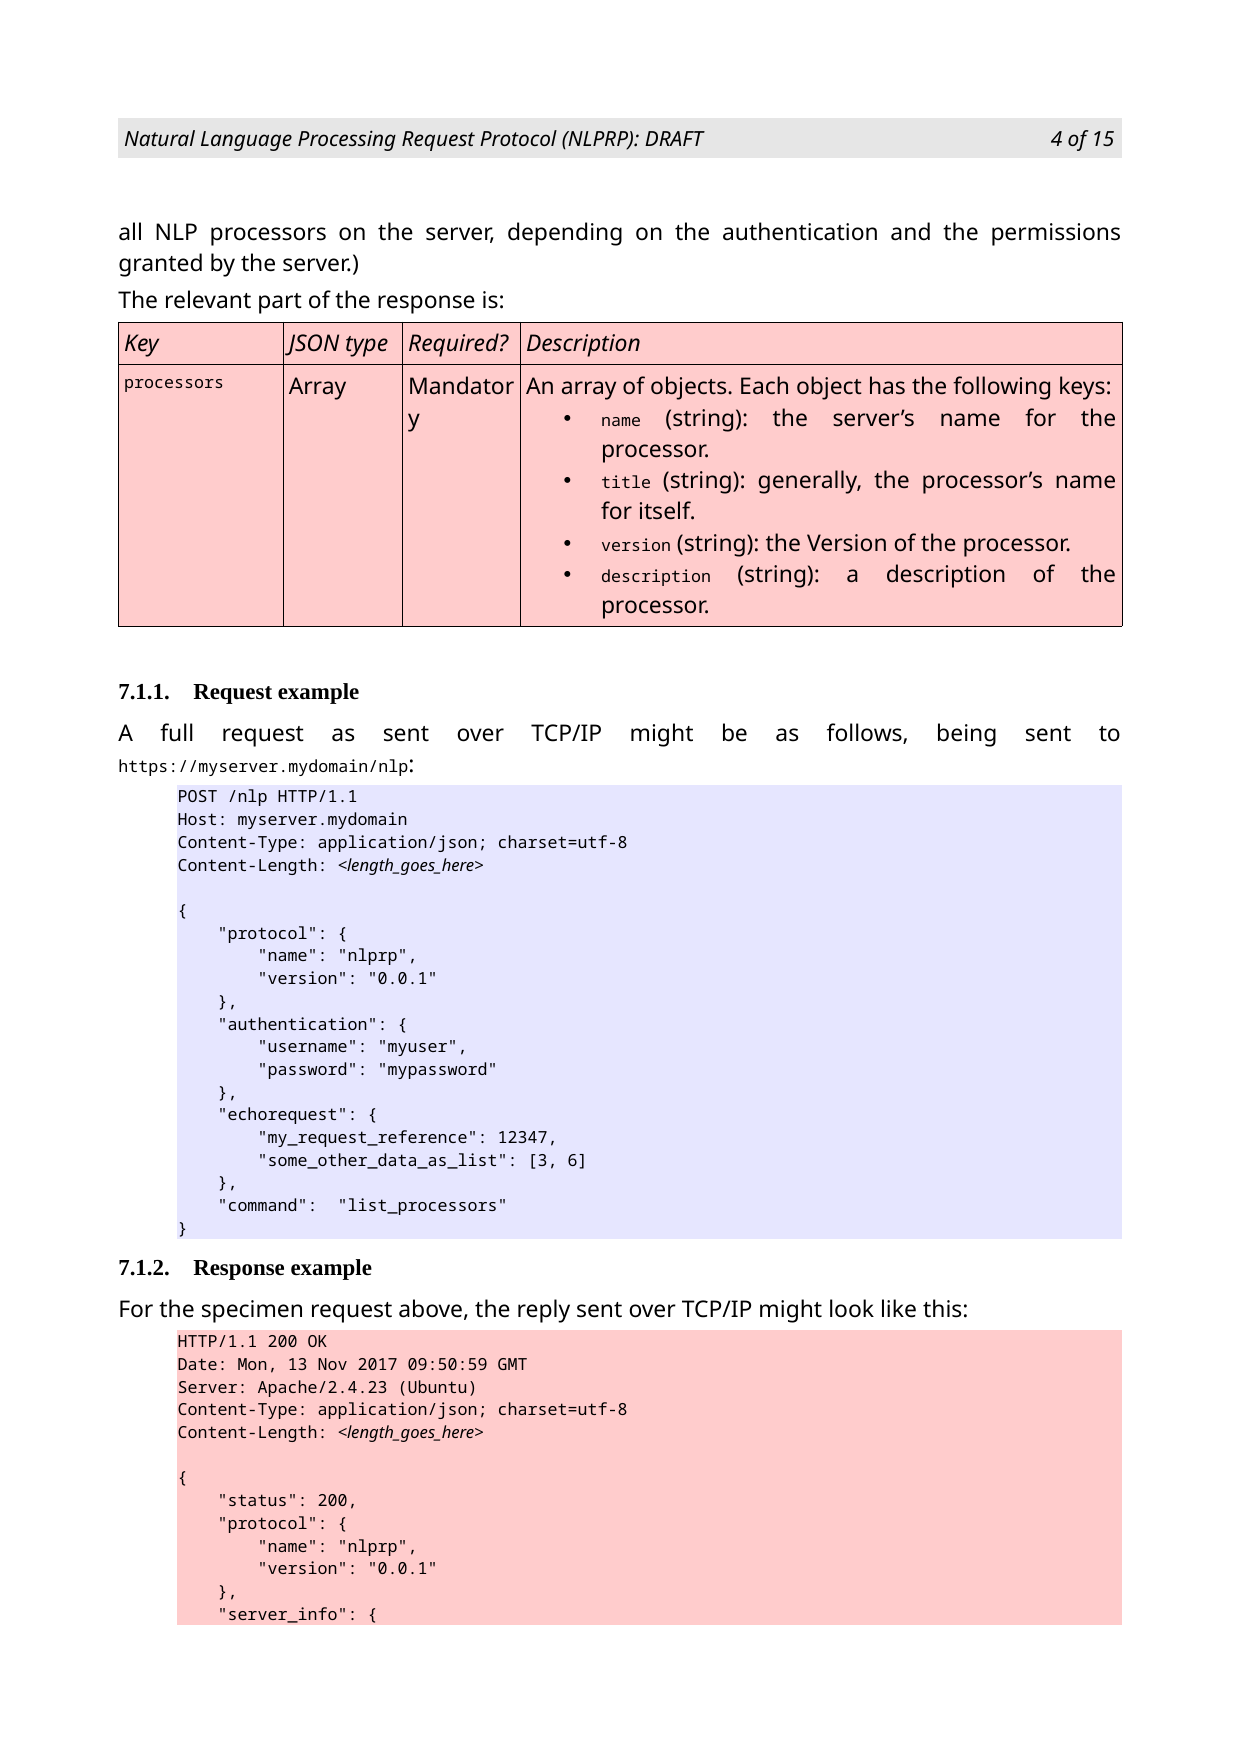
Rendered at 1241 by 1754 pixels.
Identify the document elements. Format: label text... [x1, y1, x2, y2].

text "username": "myuser", [177, 1035, 1122, 1058]
text }, [177, 1171, 1122, 1194]
text Server: Apache/2.4.23 (Ubuntu) [177, 1375, 1122, 1398]
table_cell Mandatory [403, 365, 520, 626]
text POST /nlp HTTP/1.1 [177, 785, 1122, 808]
subtitle Response example [118, 1254, 1122, 1280]
text }, [177, 1580, 1122, 1602]
text "protocol": { [177, 1512, 1122, 1534]
table_header Key [119, 323, 283, 364]
text { [177, 899, 1122, 921]
text HTTP/1.1 200 OK [177, 1330, 1122, 1353]
text Date: Mon, 13 Nov 2017 09:50:59 GMT [177, 1353, 1122, 1375]
text "version": "0.0.1" [177, 1557, 1122, 1580]
table_header Required? [403, 323, 520, 364]
text Content-Type: application/json; charset=utf-8 [177, 831, 1122, 853]
subtitle Request example [118, 678, 1122, 704]
text "server_info": { [177, 1602, 1122, 1625]
text Content-Length: <length_goes_here> [177, 1421, 1122, 1443]
text "status": 200, [177, 1489, 1122, 1512]
text Host: myserver.mydomain [177, 808, 1122, 831]
text "command": "list_processors" [177, 1194, 1122, 1217]
table_header Description [521, 323, 1122, 364]
text all NLP processors on the server, depending on the authentication and the permissions granted by the server.) [118, 216, 1122, 278]
text "protocol": { [177, 921, 1122, 944]
text The relevant part of the response is: [118, 284, 1122, 316]
text "name": "nlprp", [177, 944, 1122, 967]
text }, [177, 1080, 1122, 1103]
table_cell Array [284, 365, 402, 626]
text A full request as sent over TCP/IP might be as follows, being sent to https://myserver.mydomain/nlp: [118, 717, 1122, 779]
table_header JSON type [284, 323, 402, 364]
text "name": "nlprp", [177, 1534, 1122, 1557]
text "version": "0.0.1" [177, 967, 1122, 989]
text "password": "mypassword" [177, 1058, 1122, 1080]
text }, [177, 989, 1122, 1012]
text "my_request_reference": 12347, [177, 1126, 1122, 1148]
text { [177, 1466, 1122, 1489]
text Content-Type: application/json; charset=utf-8 [177, 1398, 1122, 1421]
text For the specimen request above, the reply sent over TCP/IP might look like this: [118, 1293, 1122, 1324]
table_cell An array of objects. Each object has the following keys: name (string): the server’s name for the processor. title (string): generally, the processor’s name for itself. version (string): the Version of the processor. description (string): a description of the processor. [521, 365, 1122, 626]
text } [177, 1217, 1122, 1239]
text "some_other_data_as_list": [3, 6] [177, 1148, 1122, 1171]
text Content-Length: <length_goes_here> [177, 853, 1122, 876]
table_cell processors [119, 365, 283, 626]
text "authentication": { [177, 1012, 1122, 1035]
text "echorequest": { [177, 1103, 1122, 1126]
